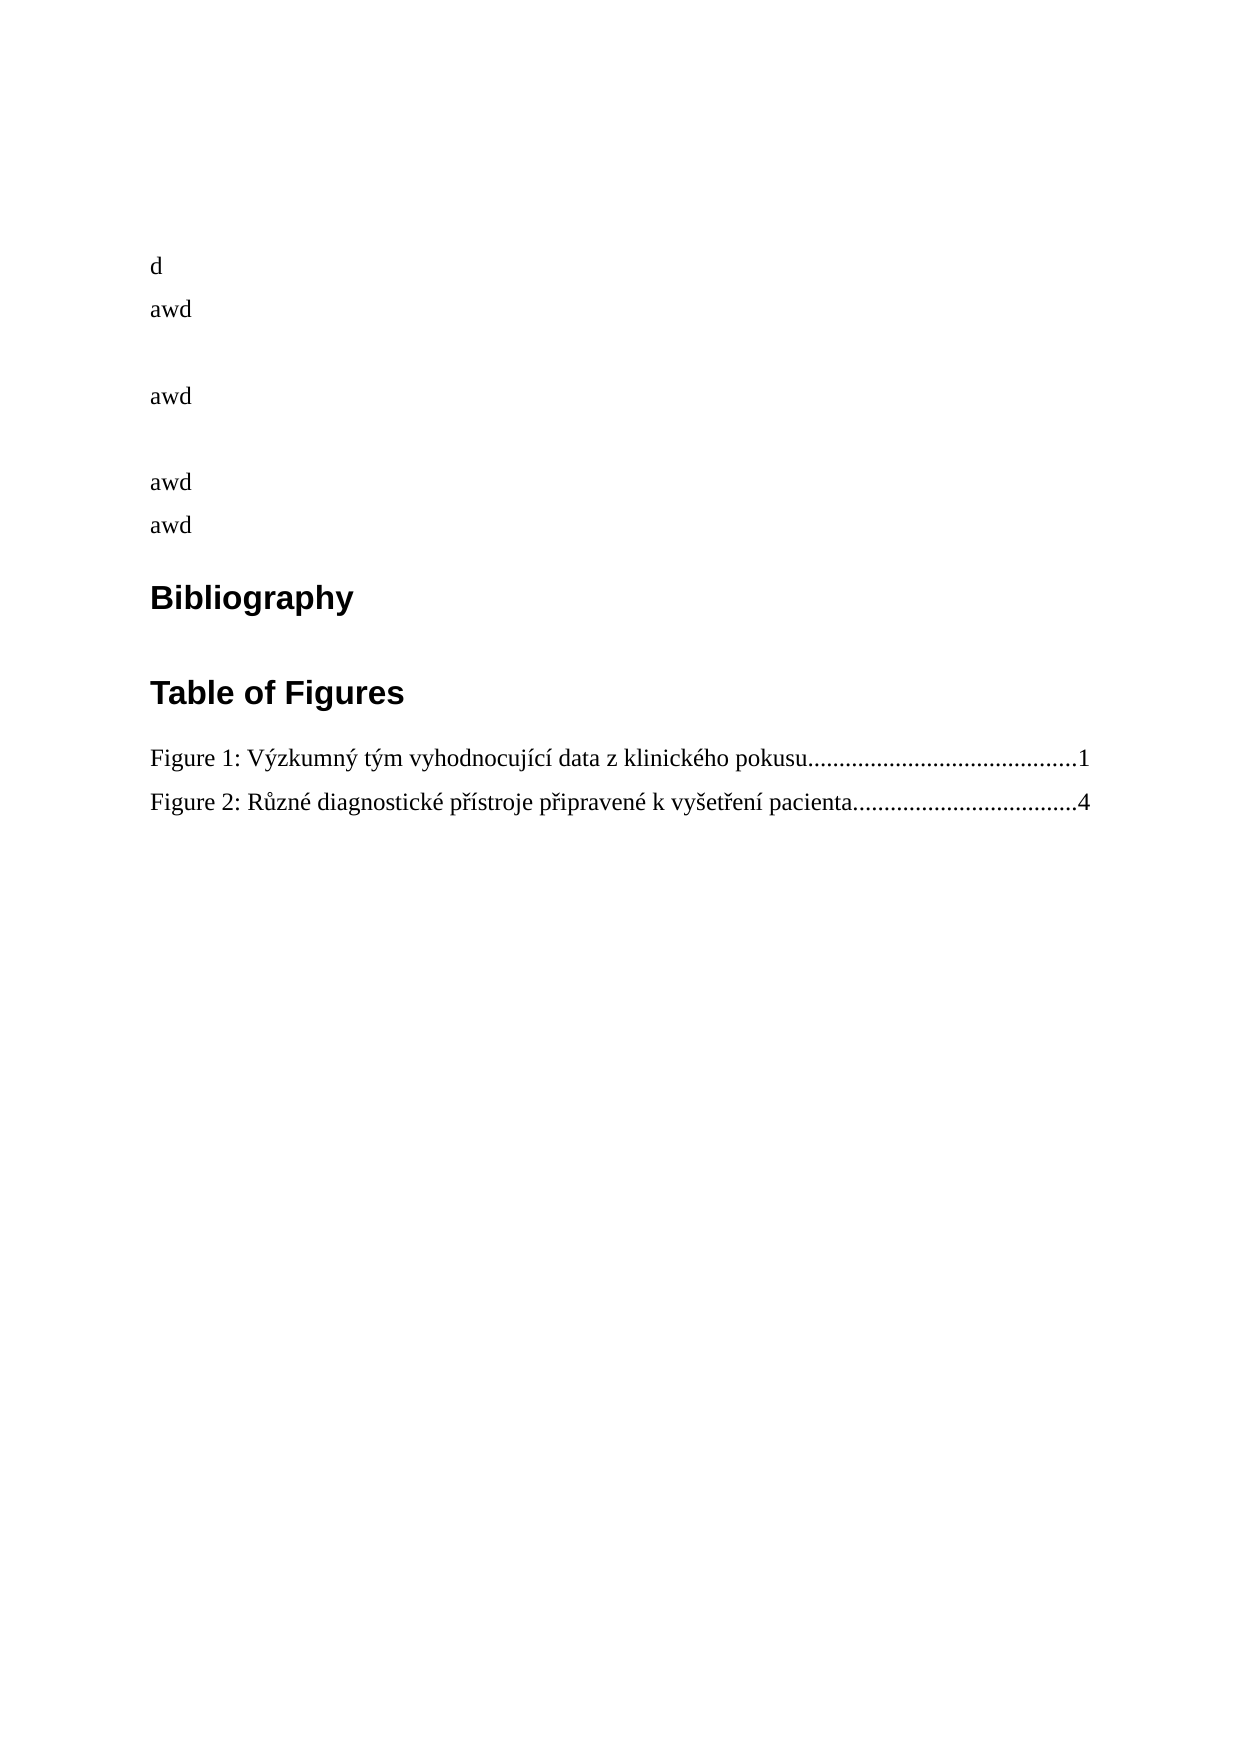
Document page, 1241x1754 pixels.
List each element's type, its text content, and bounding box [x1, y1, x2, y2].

text awd [150, 510, 1090, 539]
text awd [150, 381, 1090, 409]
text awd [150, 467, 1090, 496]
text Figure 2: Různé diagnostické přístroje připravené k vyšetření pacienta. 4 [150, 787, 1090, 815]
text Figure 1: Výzkumný tým vyhodnocující data z klinického pokusu. 1 [150, 743, 1090, 772]
subtitle Bibliography [150, 578, 1090, 617]
subtitle Table of Figures [150, 673, 1090, 712]
text awd [150, 294, 1090, 323]
text d [150, 251, 1090, 280]
